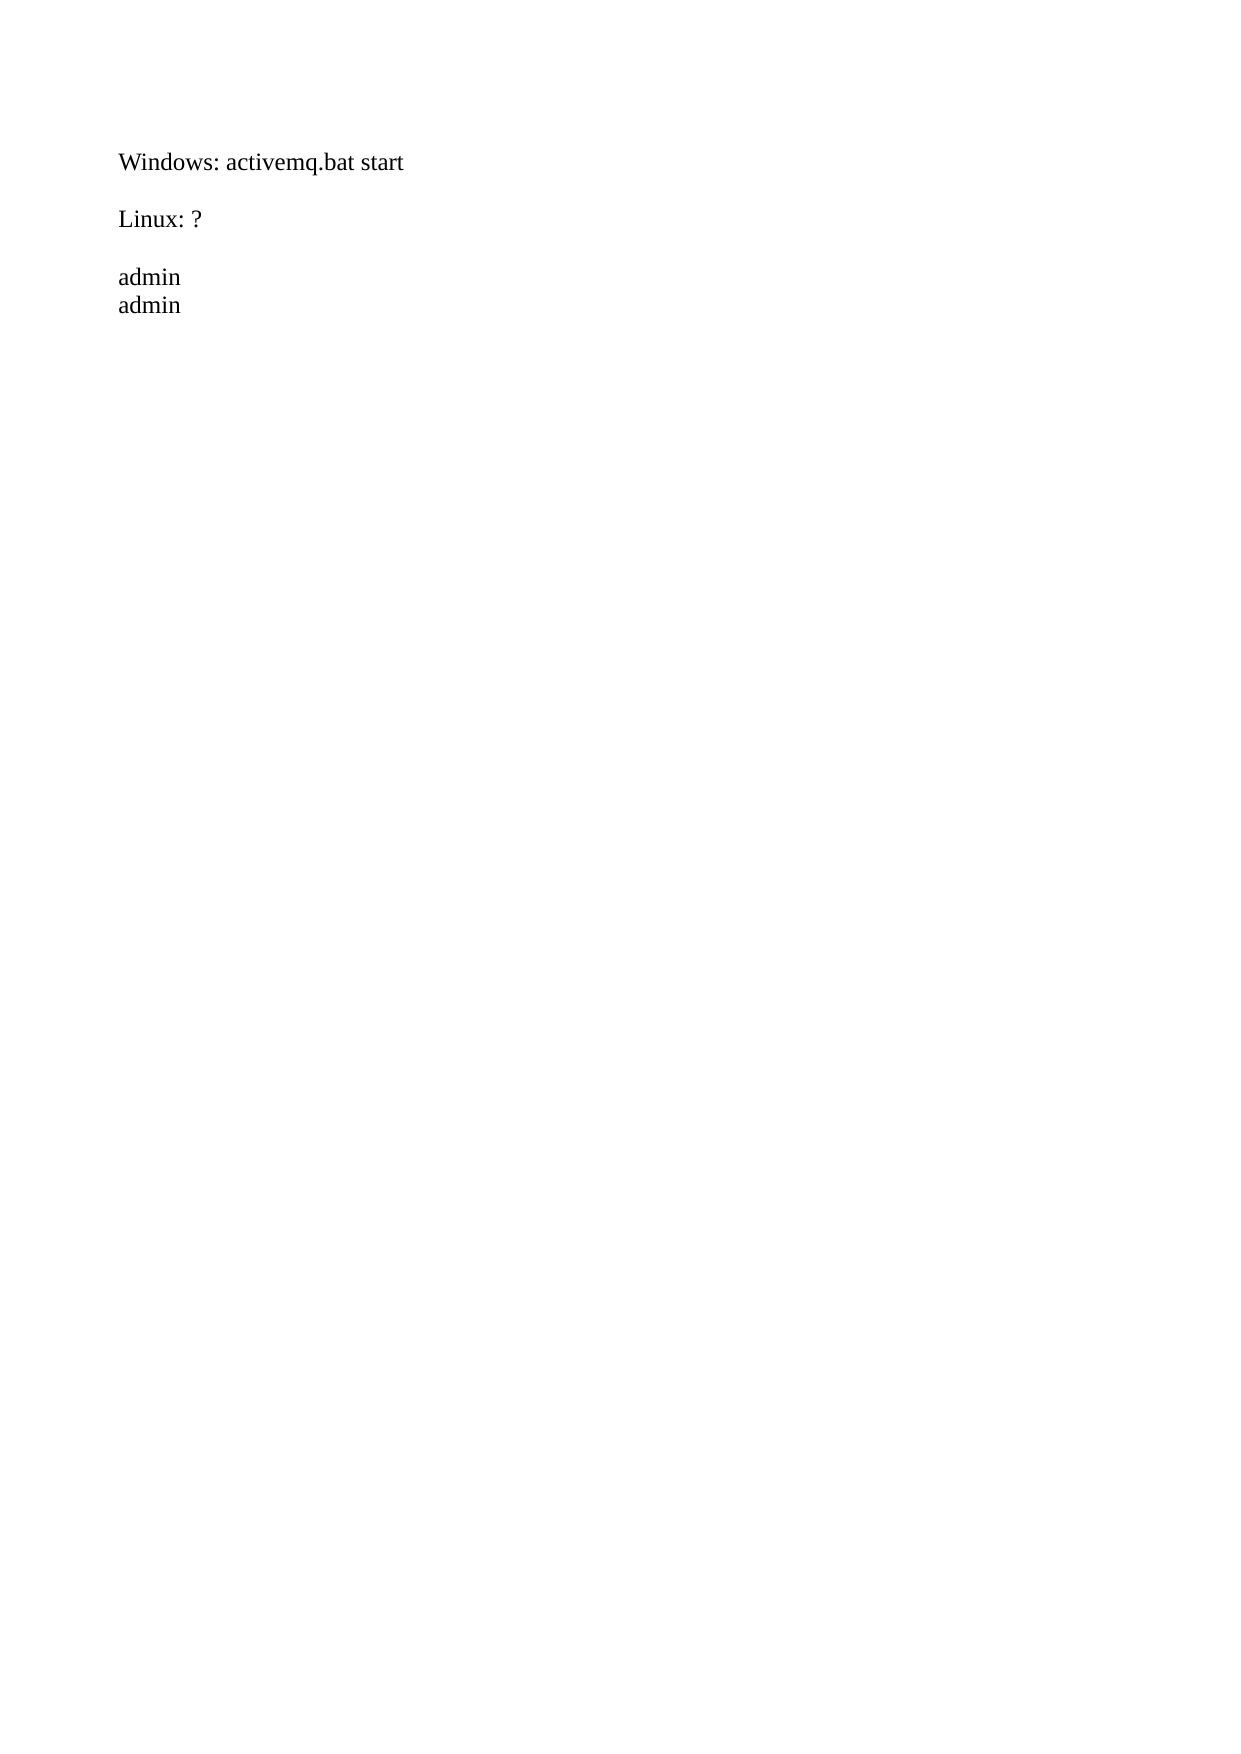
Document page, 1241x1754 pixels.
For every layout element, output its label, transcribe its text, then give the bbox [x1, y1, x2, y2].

text admin [118, 291, 1122, 319]
text Windows: activemq.bat start [118, 147, 1122, 176]
text admin [118, 262, 1122, 291]
text Linux: ? [118, 204, 1122, 233]
